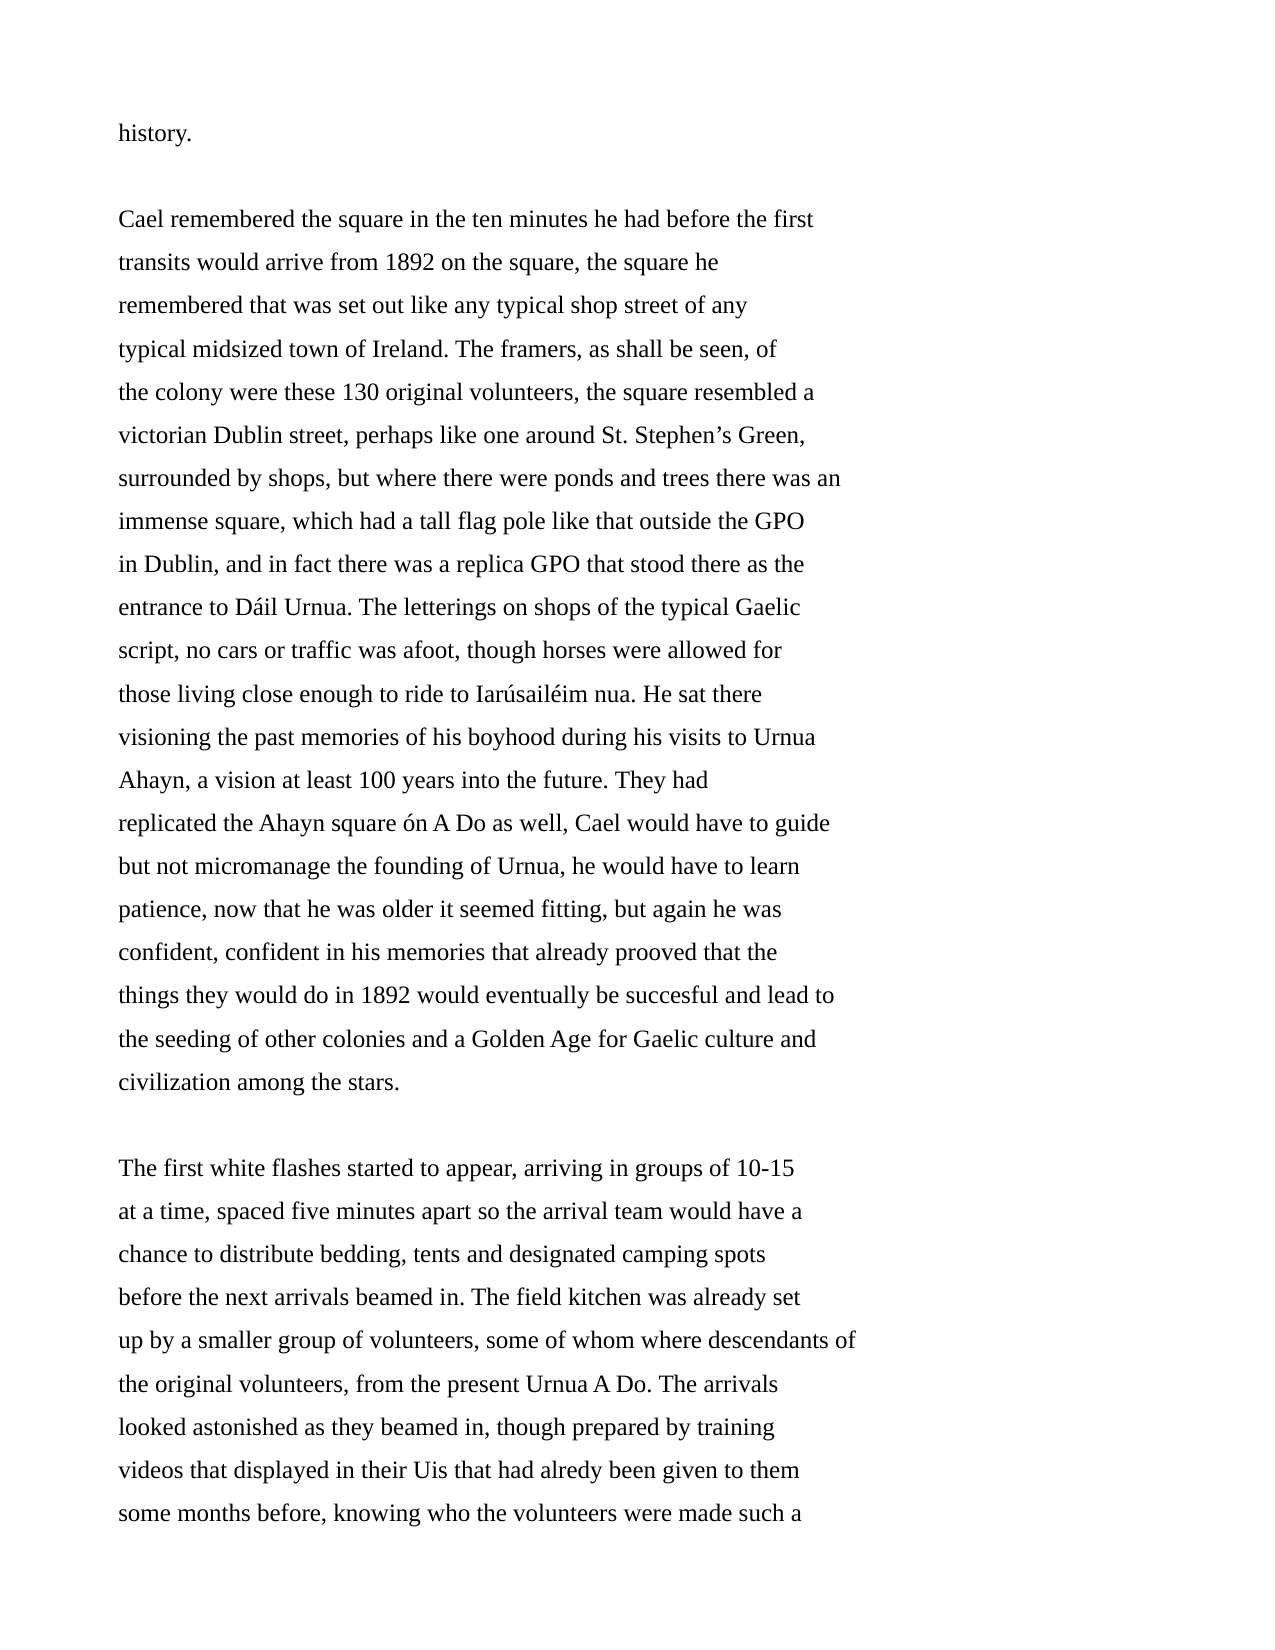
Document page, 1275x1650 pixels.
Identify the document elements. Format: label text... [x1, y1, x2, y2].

text history. Cael remembered the square in the ten minutes he had before the first transits would arrive from 1892 on the square, the square he remembered that was set out like any typical shop street of any typical midsized town of Ireland. The framers, as shall be seen, of the colony were these 130 original volunteers, the square resembled a victorian Dublin street, perhaps like one around St. Stephen’s Green, surrounded by shops, but where there were ponds and trees there was an immense square, which had a tall flag pole like that outside the GPO in Dublin, and in fact there was a replica GPO that stood there as the entrance to Dáil Urnua. The letterings on shops of the typical Gaelic script, no cars or traffic was afoot, though horses were allowed for those living close enough to ride to Iarúsailéim nua. He sat there visioning the past memories of his boyhood during his visits to Urnua Ahayn, a vision at least 100 years into the future. They had replicated the Ahayn square ón A Do as well, Cael would have to guide but not micromanage the founding of Urnua, he would have to learn patience, now that he was older it seemed fitting, but again he was confident, confident in his memories that already prooved that the things they would do in 1892 would eventually be succesful and lead to the seeding of other colonies and a Golden Age for Gaelic culture and civilization among the stars. The first white flashes started to appear, arriving in groups of 10-15 at a time, spaced five minutes apart so the arrival team would have a chance to distribute bedding, tents and designated camping spots before the next arrivals beamed in. The field kitchen was already set up by a smaller group of volunteers, some of whom where descendants of the original volunteers, from the present Urnua A Do. The arrivals looked astonished as they beamed in, though prepared by training videos that displayed in their Uis that had alredy been given to them some months before, knowing who the volunteers were made such a [118, 118, 1157, 1527]
